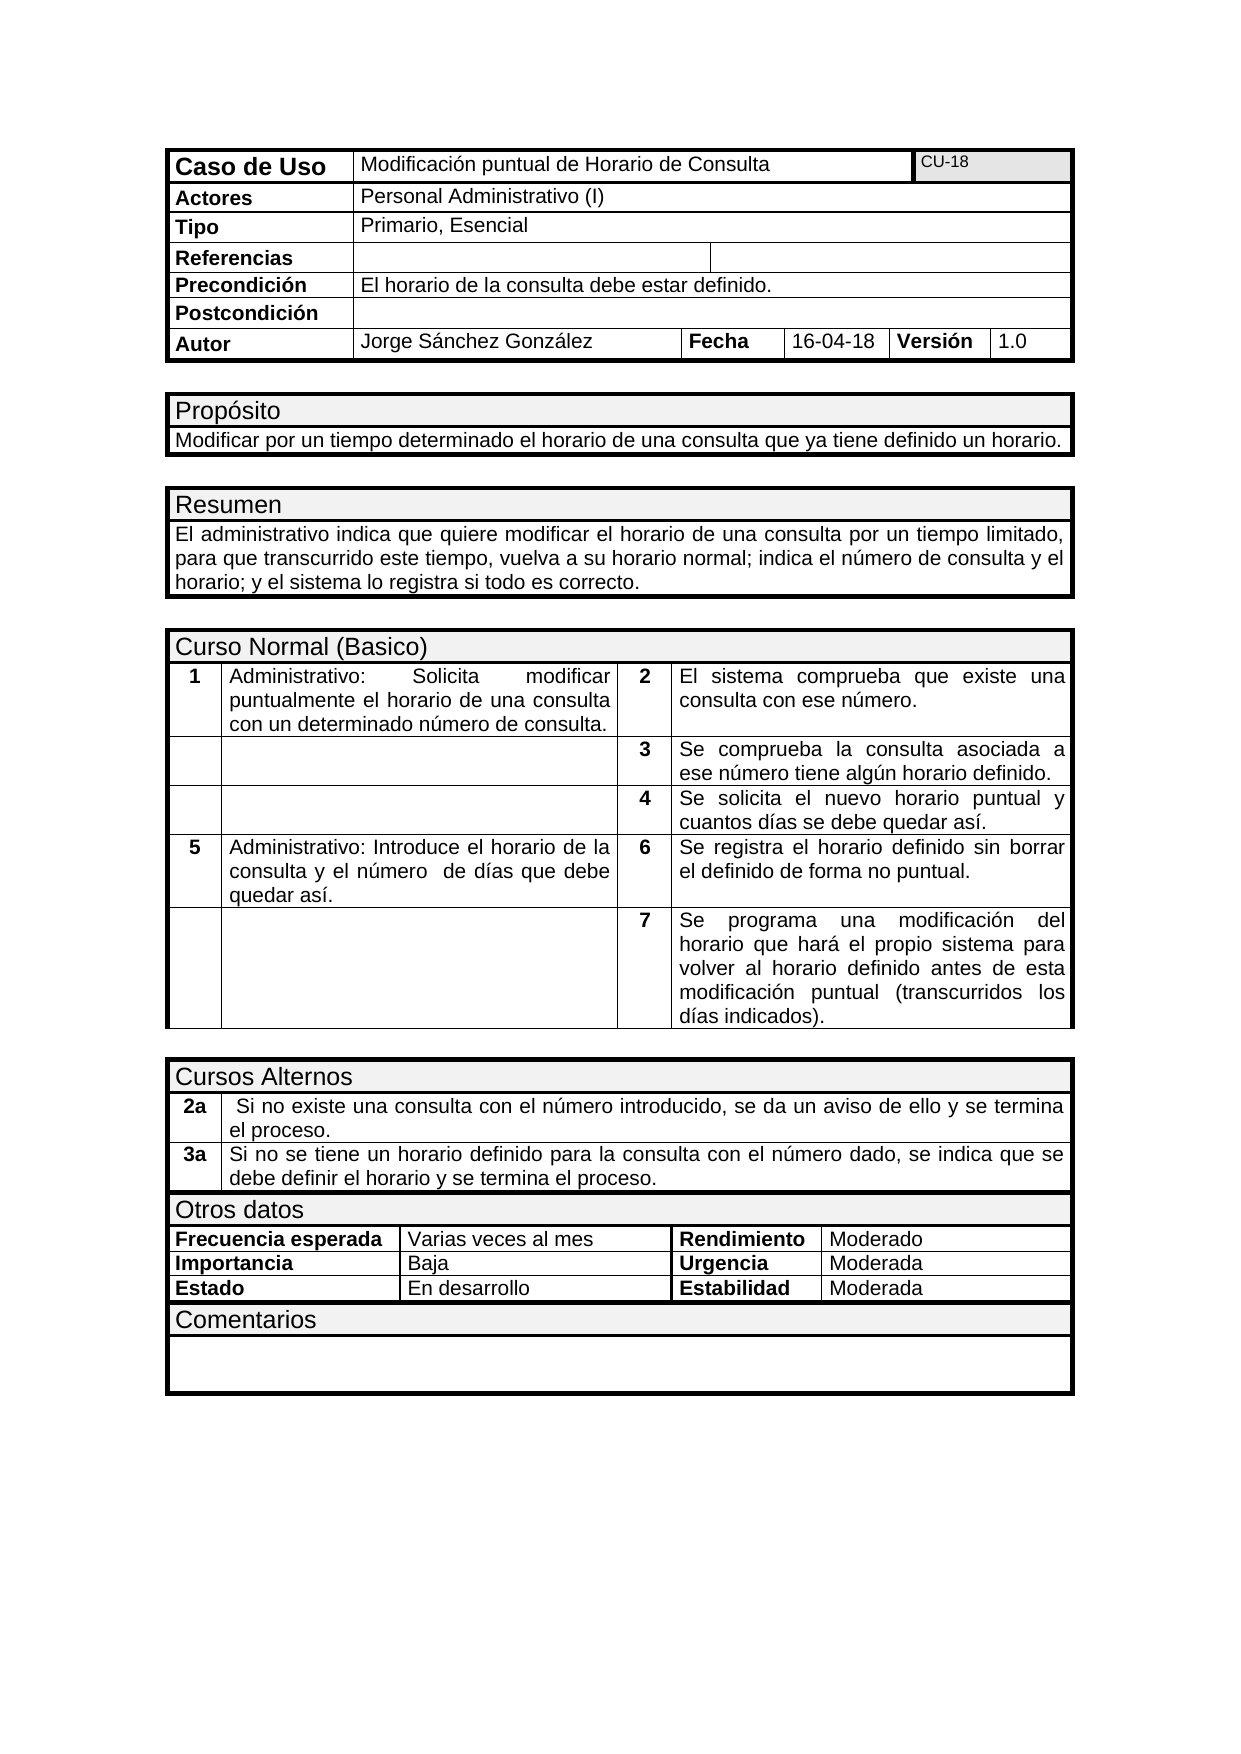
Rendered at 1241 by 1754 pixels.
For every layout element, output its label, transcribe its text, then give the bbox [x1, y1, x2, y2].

table_cell Comentarios [170, 1305, 1070, 1334]
table_cell Moderado [822, 1227, 1070, 1251]
table_cell [222, 737, 617, 785]
table_cell [170, 786, 221, 834]
table_cell Estabilidad [673, 1276, 821, 1300]
table_cell Baja [401, 1252, 670, 1275]
table_cell 5 [170, 835, 221, 907]
table_cell Importancia [170, 1252, 399, 1275]
table_cell 3a [170, 1143, 221, 1190]
table_cell El administrativo indica que quiere modificar el horario de una consulta por un tiempo limitado, para que transcurrido este tiempo, vuelva a su horario normal; indica el número de consulta y el horario; y el sistema lo registra si todo es correcto. [170, 522, 1070, 594]
table_cell Jorge Sánchez González [354, 329, 681, 358]
table_cell Personal Administrativo (I) [354, 184, 1070, 211]
table_cell Si no existe una consulta con el número introducido, se da un aviso de ello y se termina el proceso. [222, 1094, 1070, 1142]
table_cell Otros datos [170, 1195, 1070, 1224]
table_cell [711, 243, 1070, 272]
table_cell [170, 908, 221, 1027]
table_cell Actores [170, 184, 353, 211]
table_cell Varias veces al mes [401, 1227, 670, 1251]
table_header Propósito [170, 396, 1070, 425]
table_cell Estado [170, 1276, 399, 1300]
table_header Caso de Uso [170, 152, 353, 181]
table_cell Referencias [170, 243, 353, 272]
table_cell Se programa una modificación del horario que hará el propio sistema para volver al horario definido antes de esta modificación puntual (transcurridos los días indicados). [672, 908, 1070, 1027]
table_cell [354, 298, 1070, 328]
table_cell 2a [170, 1094, 221, 1142]
table_cell El horario de la consulta debe estar definido. [354, 273, 1070, 297]
table_cell 7 [618, 908, 671, 1027]
table_cell 2 [618, 664, 671, 736]
table_cell Administrativo: Solicita modificar puntualmente el horario de una consulta con un determinado número de consulta. [222, 664, 617, 736]
table_cell [354, 243, 710, 272]
table_cell Modificar por un tiempo determinado el horario de una consulta que ya tiene definido un horario. [170, 428, 1070, 452]
table_cell El sistema comprueba que existe una consulta con ese número. [672, 664, 1070, 736]
table_cell Tipo [170, 213, 353, 242]
table_cell 16-04-18 [785, 329, 889, 358]
table_cell [222, 786, 617, 834]
table_cell Se comprueba la consulta asociada a ese número tiene algún horario definido. [672, 737, 1070, 785]
table_cell Postcondición [170, 298, 353, 328]
table_cell 4 [618, 786, 671, 834]
table_cell Urgencia [673, 1252, 821, 1275]
table_header Resumen [170, 490, 1070, 519]
table_cell [170, 1337, 1070, 1391]
table_cell [222, 908, 617, 1027]
table_cell Versión [890, 329, 990, 358]
table_cell [170, 737, 221, 785]
table_header Cursos Alternos [170, 1062, 1070, 1091]
table_cell Se solicita el nuevo horario puntual y cuantos días se debe quedar así. [672, 786, 1070, 834]
table_cell Frecuencia esperada [170, 1227, 399, 1251]
table_cell Fecha [682, 329, 784, 358]
table_cell Precondición [170, 273, 353, 297]
table_header Curso Normal (Basico) [170, 632, 1070, 661]
table_cell 3 [618, 737, 671, 785]
table_cell 1 [170, 664, 221, 736]
table_cell 6 [618, 835, 671, 907]
table_header CU-18 [916, 152, 1070, 181]
table_header Modificación puntual de Horario de Consulta [354, 152, 911, 181]
table_cell Primario, Esencial [354, 213, 1070, 242]
table_cell Rendimiento [673, 1227, 821, 1251]
table_cell En desarrollo [401, 1276, 670, 1300]
table_cell Si no se tiene un horario definido para la consulta con el número dado, se indica que se debe definir el horario y se termina el proceso. [222, 1143, 1070, 1190]
table_cell Se registra el horario definido sin borrar el definido de forma no puntual. [672, 835, 1070, 907]
table_cell Moderada [822, 1252, 1070, 1275]
table_cell 1.0 [991, 329, 1070, 358]
table_cell Administrativo: Introduce el horario de la consulta y el número de días que debe quedar así. [222, 835, 617, 907]
table_cell Autor [170, 329, 353, 358]
table_cell Moderada [822, 1276, 1070, 1300]
